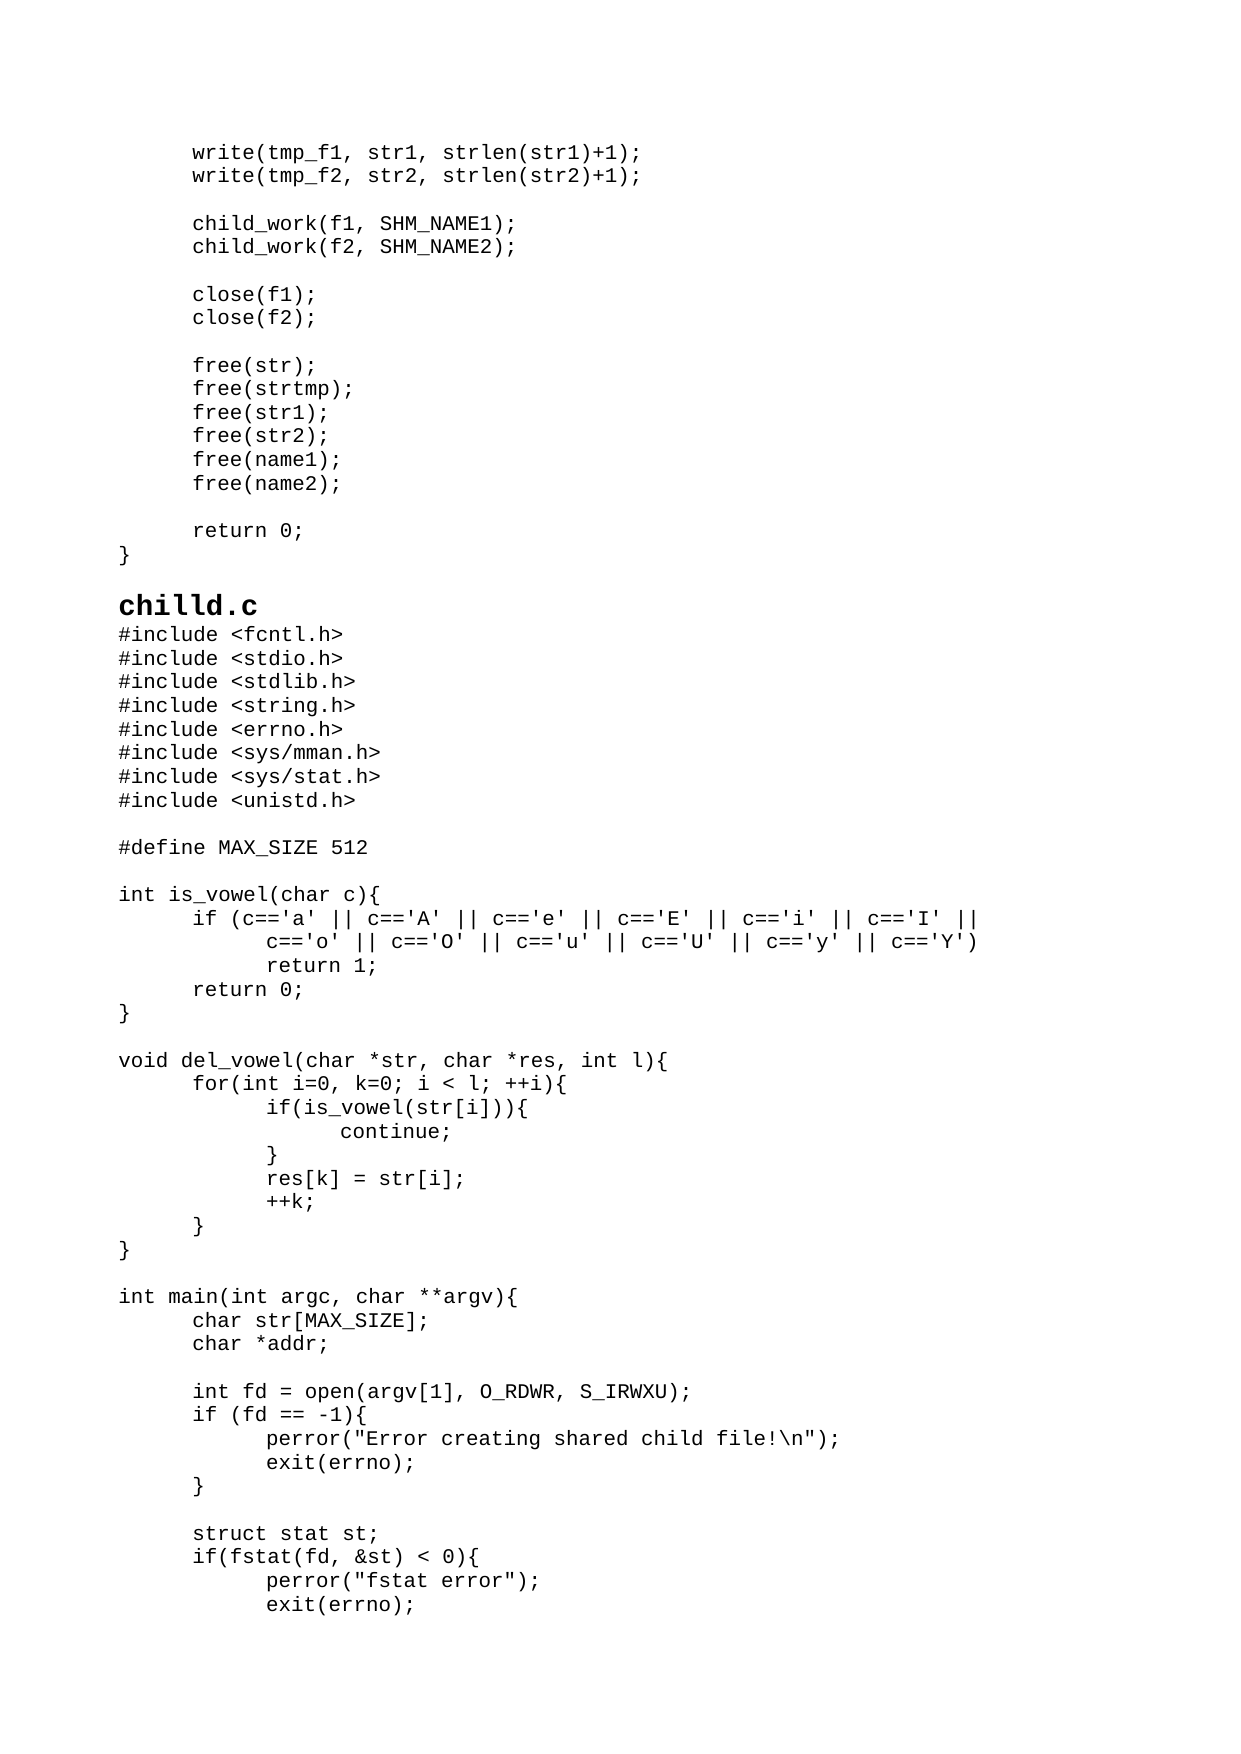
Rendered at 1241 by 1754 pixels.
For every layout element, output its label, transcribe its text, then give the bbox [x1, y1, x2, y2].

text free(name2); [118, 473, 1122, 496]
text #include <unistd.h> [118, 789, 1122, 813]
text if (fd == -1){ [118, 1404, 1122, 1428]
text close(f1); [118, 284, 1122, 307]
text } [118, 1144, 1122, 1168]
text exit(errno); [118, 1452, 1122, 1475]
text #include <stdlib.h> [118, 671, 1122, 695]
text child_work(f2, SHM_NAME2); [118, 236, 1122, 260]
text c=='o' || c=='O' || c=='u' || c=='U' || c=='y' || c=='Y') [118, 931, 1122, 955]
text if(fstat(fd, &st) < 0){ [118, 1546, 1122, 1570]
text return 0; [118, 520, 1122, 544]
text } [118, 1239, 1122, 1262]
text return 1; [118, 955, 1122, 979]
text for(int i=0, k=0; i < l; ++i){ [118, 1073, 1122, 1097]
text char str[MAX_SIZE]; [118, 1310, 1122, 1333]
text continue; [118, 1121, 1122, 1144]
text perror("fstat error"); [118, 1570, 1122, 1593]
text struct stat st; [118, 1523, 1122, 1546]
text #include <string.h> [118, 695, 1122, 719]
text close(f2); [118, 307, 1122, 331]
text free(str); [118, 354, 1122, 378]
text if (c=='a' || c=='A' || c=='e' || c=='E' || c=='i' || c=='I' || [118, 908, 1122, 931]
text perror("Error creating shared child file!\n"); [118, 1428, 1122, 1452]
text chilld.c [118, 591, 1122, 624]
text #include <stdio.h> [118, 648, 1122, 671]
text free(name1); [118, 449, 1122, 473]
text } [118, 1475, 1122, 1499]
text if(is_vowel(str[i])){ [118, 1097, 1122, 1121]
text write(tmp_f2, str2, strlen(str2)+1); [118, 165, 1122, 189]
text child_work(f1, SHM_NAME1); [118, 213, 1122, 236]
text #include <sys/mman.h> [118, 742, 1122, 766]
text #include <errno.h> [118, 719, 1122, 742]
text free(str1); [118, 402, 1122, 426]
text } [118, 1215, 1122, 1239]
text free(strtmp); [118, 378, 1122, 402]
text #define MAX_SIZE 512 [118, 837, 1122, 861]
text res[k] = str[i]; [118, 1168, 1122, 1192]
text exit(errno); [118, 1593, 1122, 1617]
text #include <sys/stat.h> [118, 766, 1122, 789]
text } [118, 544, 1122, 567]
text int is_vowel(char c){ [118, 884, 1122, 908]
text int main(int argc, char **argv){ [118, 1286, 1122, 1310]
text #include <fcntl.h> [118, 624, 1122, 648]
text free(str2); [118, 426, 1122, 449]
text ++k; [118, 1192, 1122, 1215]
text write(tmp_f1, str1, strlen(str1)+1); [118, 142, 1122, 165]
text } [118, 1002, 1122, 1026]
text void del_vowel(char *str, char *res, int l){ [118, 1050, 1122, 1073]
text int fd = open(argv[1], O_RDWR, S_IRWXU); [118, 1381, 1122, 1404]
text char *addr; [118, 1333, 1122, 1357]
text return 0; [118, 979, 1122, 1002]
